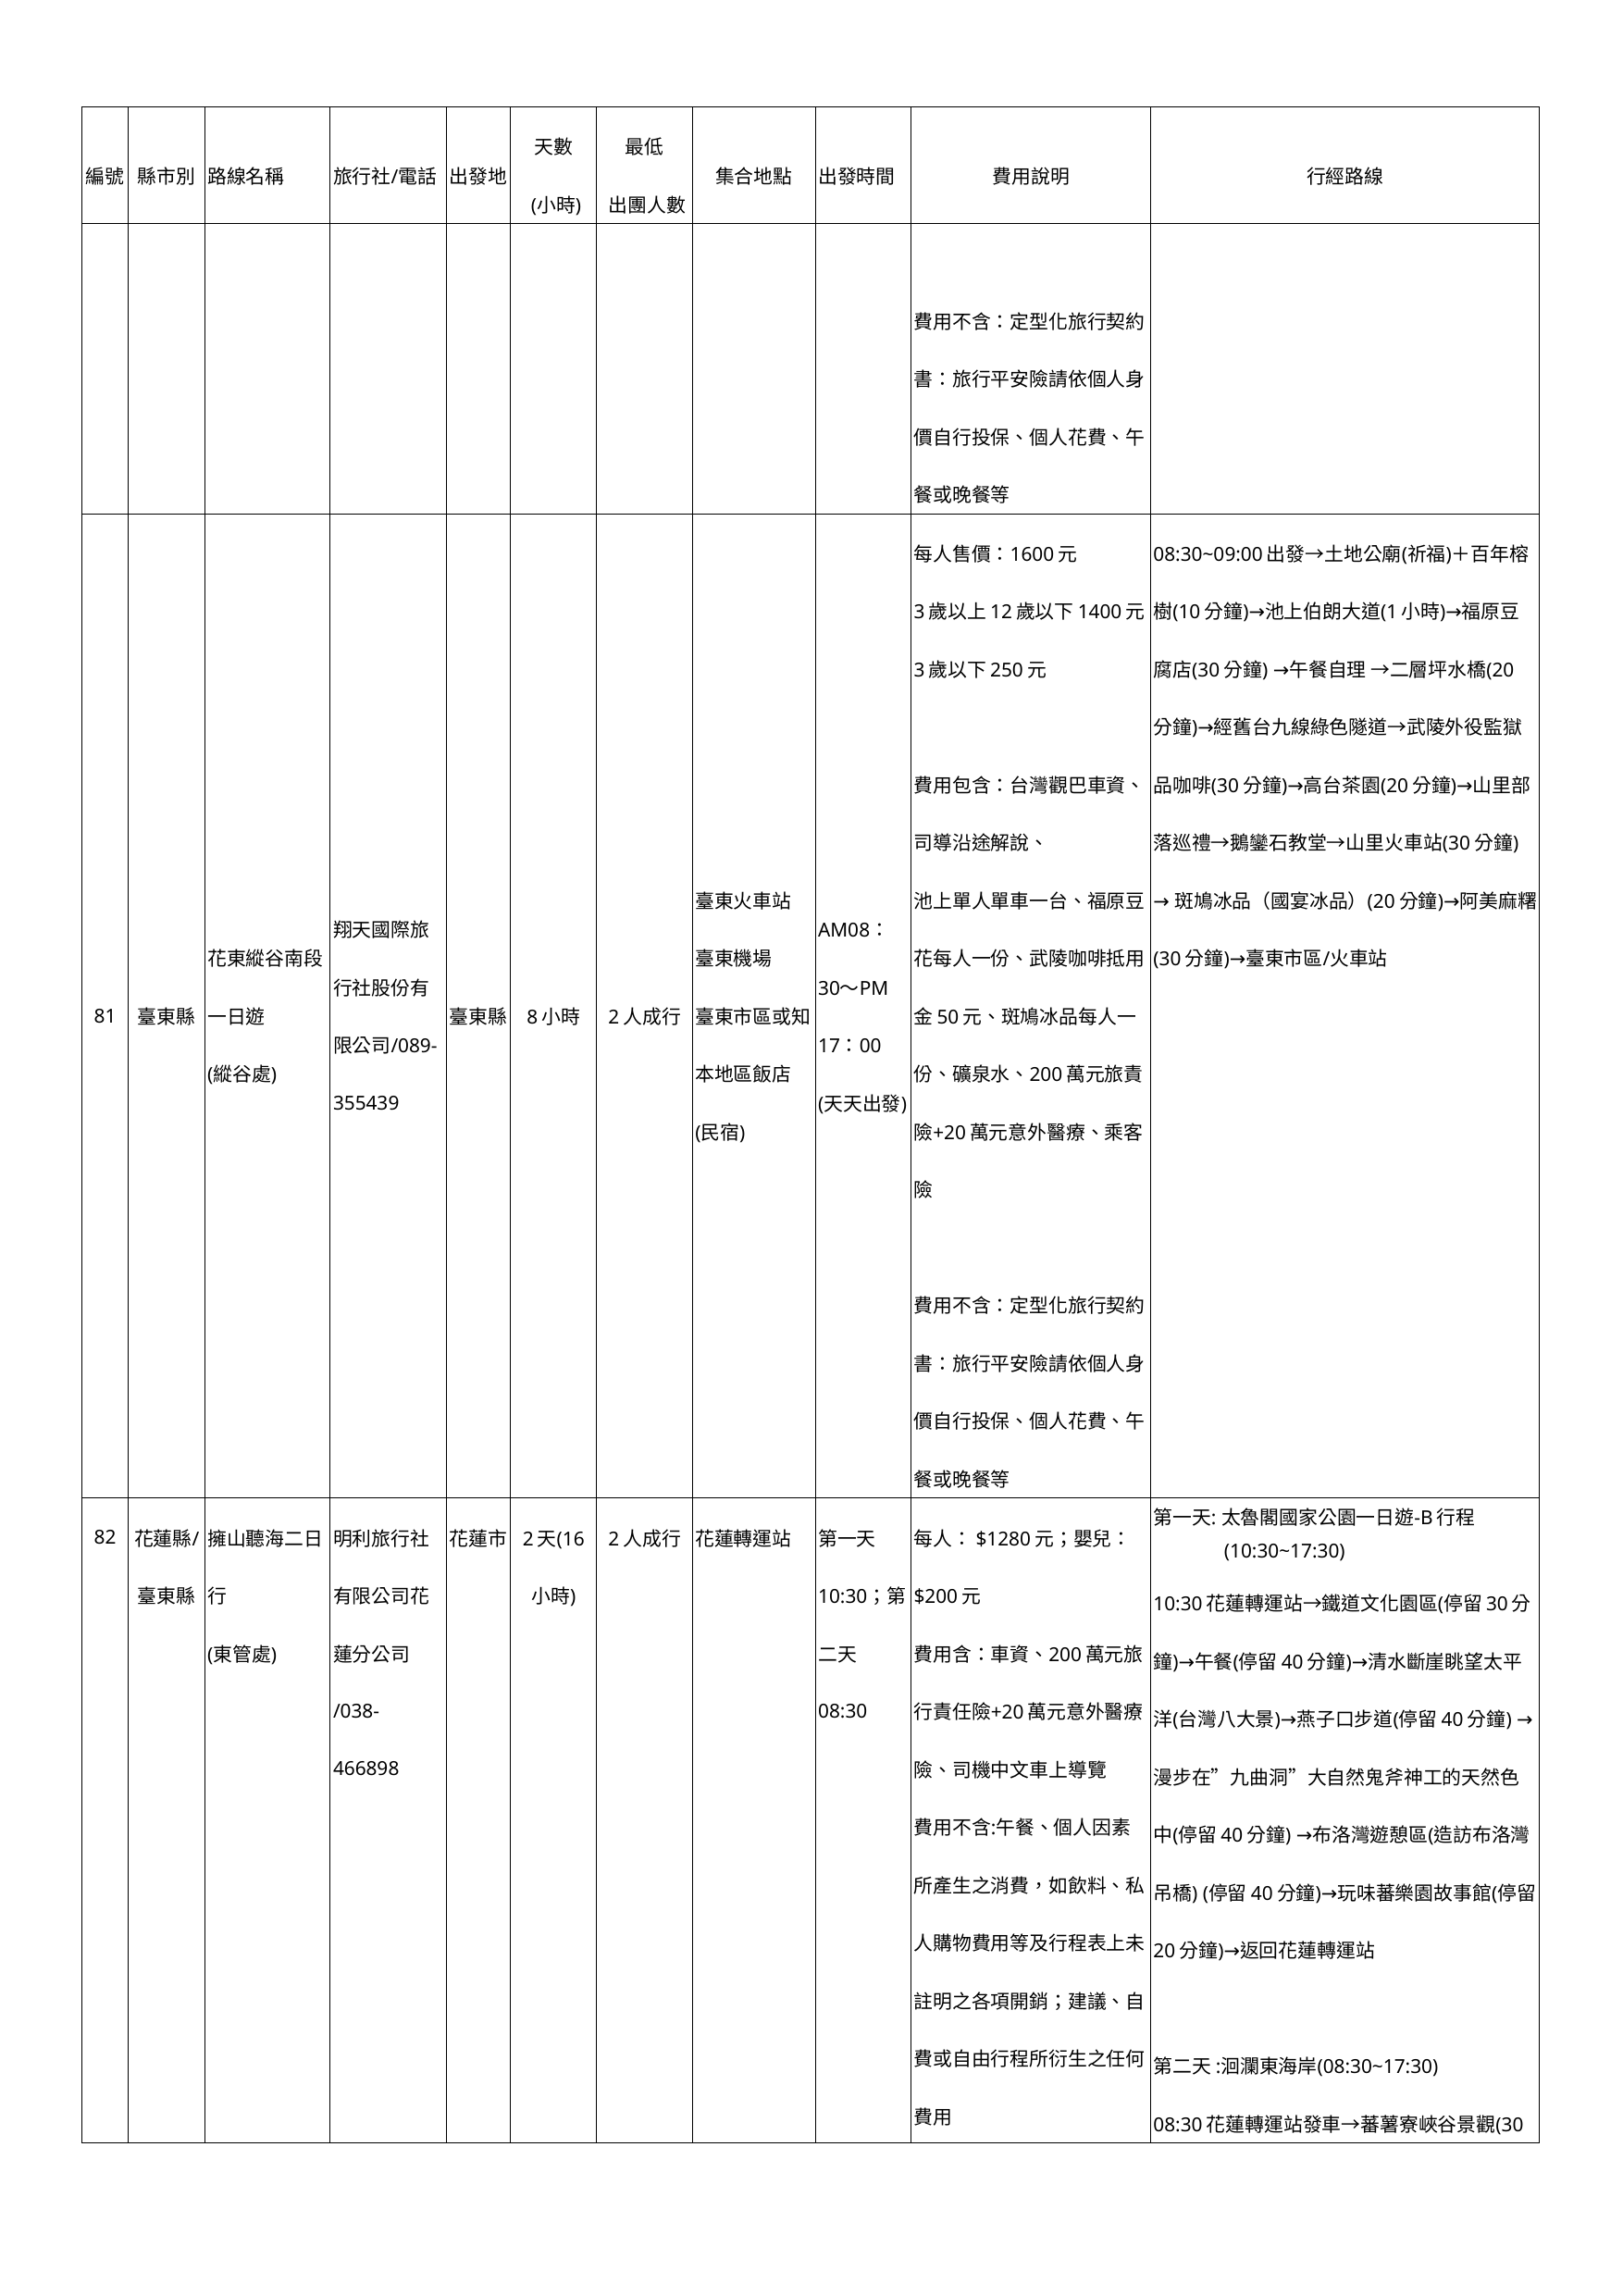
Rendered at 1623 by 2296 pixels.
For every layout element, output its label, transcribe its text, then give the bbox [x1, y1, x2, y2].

table_cell [511, 224, 596, 514]
table_cell 第一天: 太魯閣國家公園一日遊-B行程(10:30~17:30) 10:30花蓮轉運站→鐵道文化園區(停留30分鐘)→午餐(停留40分鐘)→清水斷崖眺望太平洋(台灣八大景)→燕子口步道(停留40分鐘) →漫步在”九曲洞”大自然鬼斧神工的天然色中(停留40分鐘) →布洛灣遊憩區(造訪布洛灣吊橋) (停留40分鐘)→玩味蕃樂園故事館(停留20分鐘)→返回花蓮轉運站 第二天 :洄瀾東海岸(08:30~17:30) 08:30花蓮轉運站發車→蕃薯寮峽谷景觀(30 [1151, 1498, 1539, 2142]
table_cell 每人： $1280元；嬰兒： $200元 費用含：車資、200萬元旅行責任險+20萬元意外醫療險、司機中文車上導覽 費用不含:午餐、個人因素所產生之消費，如飲料、私人購物費用等及行程表上未註明之各項開銷；建議、自費或自由行程所衍生之任何費用 [911, 1498, 1150, 2142]
table_cell 2天(16小時) [511, 1498, 596, 2142]
table_cell [82, 224, 128, 514]
table_header 集合地點 [693, 107, 815, 223]
table_header 出發地 [447, 107, 510, 223]
table_cell 花蓮轉運站 [693, 1498, 815, 2142]
table_cell 花東縱谷南段一日遊 (縱谷處) [205, 515, 329, 1497]
table_cell 第一天10:30；第二天08:30 [816, 1498, 911, 2142]
table_cell 81 [82, 515, 128, 1497]
table_cell 擁山聽海二日行 (東管處) [205, 1498, 329, 2142]
table_cell [330, 224, 446, 514]
table_cell [597, 224, 692, 514]
table_header 編號 [82, 107, 128, 223]
table_header 路線名稱 [205, 107, 329, 223]
table_header 最低 出團人數 [597, 107, 692, 223]
table_cell 明利旅行社有限公司花蓮分公司 /038-466898 [330, 1498, 446, 2142]
table_header 費用說明 [911, 107, 1150, 223]
table_cell 2人成行 [597, 1498, 692, 2142]
table_cell [816, 224, 911, 514]
table_header 旅行社/電話 [330, 107, 446, 223]
table_cell AM08：30～PM 17：00 (天天出發) [816, 515, 911, 1497]
table_cell [693, 224, 815, 514]
table_cell 2人成行 [597, 515, 692, 1497]
table_cell 臺東縣 [129, 515, 204, 1497]
table_header 縣市別 [129, 107, 204, 223]
table_cell [129, 224, 204, 514]
table_cell 花蓮縣/臺東縣 [129, 1498, 204, 2142]
table_cell 每人售價：1600元 3歲以上12歲以下1400元 3歲以下250元 費用包含：台灣觀巴車資、司導沿途解說、 池上單人單車一台、福原豆花每人一份、武陵咖啡抵用金50元、斑鳩冰品每人一份、礦泉水、200萬元旅責險+20萬元意外醫療、乘客險 費用不含：定型化旅行契約書：旅行平安險請依個人身價自行投保、個人花費、午餐或晚餐等 [911, 515, 1150, 1497]
table_header 行經路線 [1151, 107, 1539, 223]
table_cell 臺東縣 [447, 515, 510, 1497]
table_cell 臺東火車站 臺東機場 臺東市區或知本地區飯店(民宿) [693, 515, 815, 1497]
table_cell 翔天國際旅行社股份有限公司/089-355439 [330, 515, 446, 1497]
table_header 出發時間 [816, 107, 911, 223]
table_cell [447, 224, 510, 514]
table_cell 8小時 [511, 515, 596, 1497]
table_header 天數 (小時) [511, 107, 596, 223]
table_cell 08:30~09:00出發→土地公廟(祈福)＋百年榕樹(10分鐘)→池上伯朗大道(1小時)→福原豆腐店(30分鐘) →午餐自理 →二層坪水橋(20分鐘)→經舊台九線綠色隧道→武陵外役監獄品咖啡(30分鐘)→高台茶園(20分鐘)→山里部落巡禮→鵝鑾石教堂→山里火車站(30分鐘) → 斑鳩冰品（國宴冰品）(20分鐘)→阿美麻糬(30分鐘)→臺東市區/火車站 [1151, 515, 1539, 1497]
table_cell [1151, 224, 1539, 514]
table_cell 82 [82, 1498, 128, 2142]
table_cell 費用不含：定型化旅行契約書：旅行平安險請依個人身價自行投保、個人花費、午餐或晚餐等 [911, 224, 1150, 514]
table_cell 花蓮市 [447, 1498, 510, 2142]
table_cell [205, 224, 329, 514]
